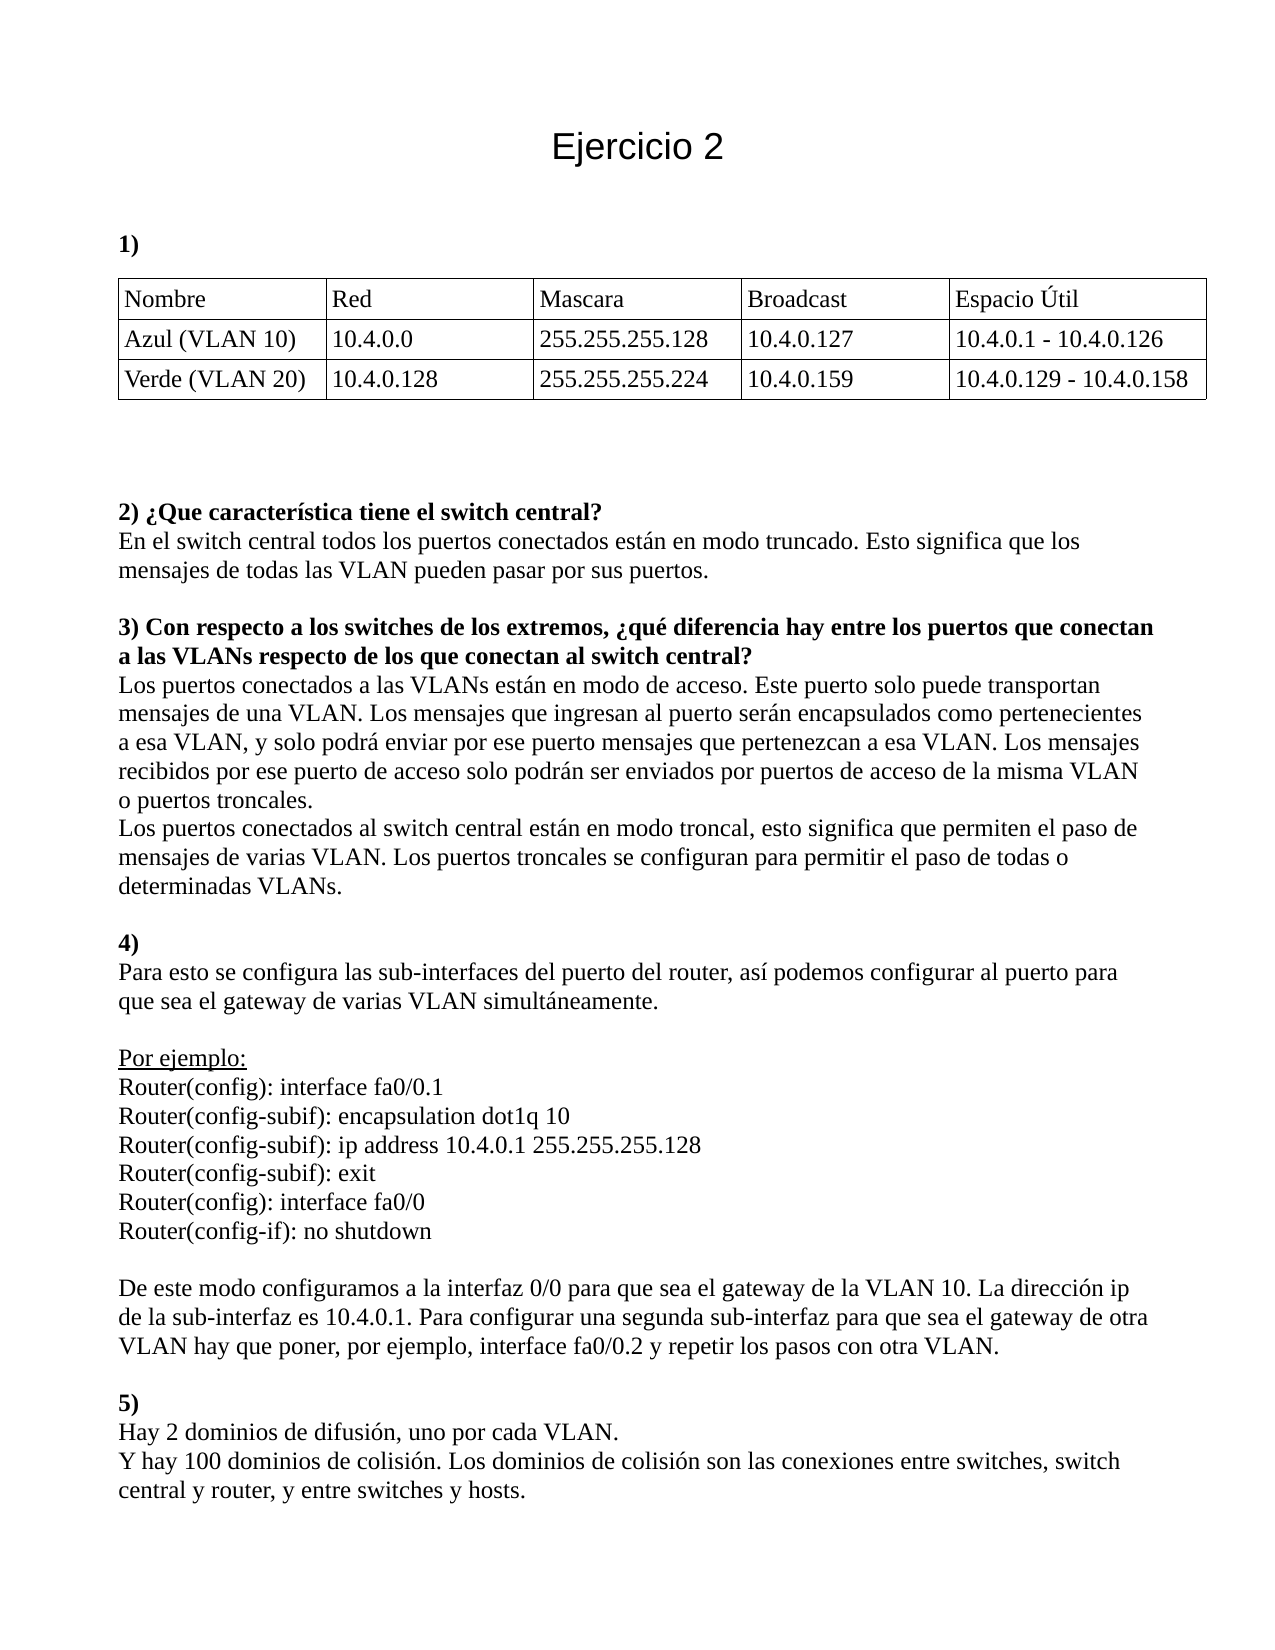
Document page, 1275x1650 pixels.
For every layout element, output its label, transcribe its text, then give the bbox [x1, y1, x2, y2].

text 3) Con respecto a los switches de los extremos, ¿qué diferencia hay entre los puertos que conectan a las VLANs respecto de los que conectan al switch central? [118, 612, 1157, 670]
text Por ejemplo: [118, 1043, 1157, 1072]
text En el switch central todos los puertos conectados están en modo truncado. Esto significa que los mensajes de todas las VLAN pueden pasar por sus puertos. [118, 526, 1157, 583]
text 1) [118, 229, 1157, 258]
text Router(config-subif): encapsulation dot1q 10 [118, 1101, 1157, 1130]
table_cell 10.4.0.159 [742, 360, 949, 399]
text Los puertos conectados a las VLANs están en modo de acceso. Este puerto solo puede transportan mensajes de una VLAN. Los mensajes que ingresan al puerto serán encapsulados como pertenecientes a esa VLAN, y solo podrá enviar por ese puerto mensajes que pertenezcan a esa VLAN. Los mensajes recibidos por ese puerto de acceso solo podrán ser enviados por puertos de acceso de la misma VLAN o puertos troncales. [118, 670, 1157, 813]
text Para esto se configura las sub-interfaces del puerto del router, así podemos configurar al puerto para que sea el gateway de varias VLAN simultáneamente. [118, 957, 1157, 1015]
table_cell Azul (VLAN 10) [119, 320, 326, 359]
table_header Nombre [119, 279, 326, 318]
text 2) ¿Que característica tiene el switch central? [118, 497, 1157, 526]
table_cell Verde (VLAN 20) [119, 360, 326, 399]
table_cell 10.4.0.0 [327, 320, 533, 359]
text Router(config): interface fa0/0 [118, 1187, 1157, 1216]
text 4) [118, 928, 1157, 957]
table_header Red [327, 279, 533, 318]
text Router(config-subif): ip address 10.4.0.1 255.255.255.128 [118, 1130, 1157, 1158]
subtitle Ejercicio 2 [118, 124, 1157, 167]
table_cell 10.4.0.128 [327, 360, 533, 399]
table_cell 255.255.255.224 [534, 360, 741, 399]
table_cell 10.4.0.129 - 10.4.0.158 [950, 360, 1206, 399]
table_cell 10.4.0.127 [742, 320, 949, 359]
text Y hay 100 dominios de colisión. Los dominios de colisión son las conexiones entre switches, switch central y router, y entre switches y hosts. [118, 1446, 1157, 1503]
text Router(config): interface fa0/0.1 [118, 1072, 1157, 1101]
text Router(config-subif): exit [118, 1158, 1157, 1187]
text Los puertos conectados al switch central están en modo troncal, esto significa que permiten el paso de mensajes de varias VLAN. Los puertos troncales se configuran para permitir el paso de todas o determinadas VLANs. [118, 813, 1157, 900]
text 5) [118, 1388, 1157, 1417]
text Router(config-if): no shutdown [118, 1216, 1157, 1245]
text Hay 2 dominios de difusión, uno por cada VLAN. [118, 1417, 1157, 1446]
table_header Mascara [534, 279, 741, 318]
text De este modo configuramos a la interfaz 0/0 para que sea el gateway de la VLAN 10. La dirección ip de la sub-interfaz es 10.4.0.1. Para configurar una segunda sub-interfaz para que sea el gateway de otra VLAN hay que poner, por ejemplo, interface fa0/0.2 y repetir los pasos con otra VLAN. [118, 1273, 1157, 1360]
table_header Espacio Útil [950, 279, 1206, 318]
table_header Broadcast [742, 279, 949, 318]
table_cell 255.255.255.128 [534, 320, 741, 359]
table_cell 10.4.0.1 - 10.4.0.126 [950, 320, 1206, 359]
